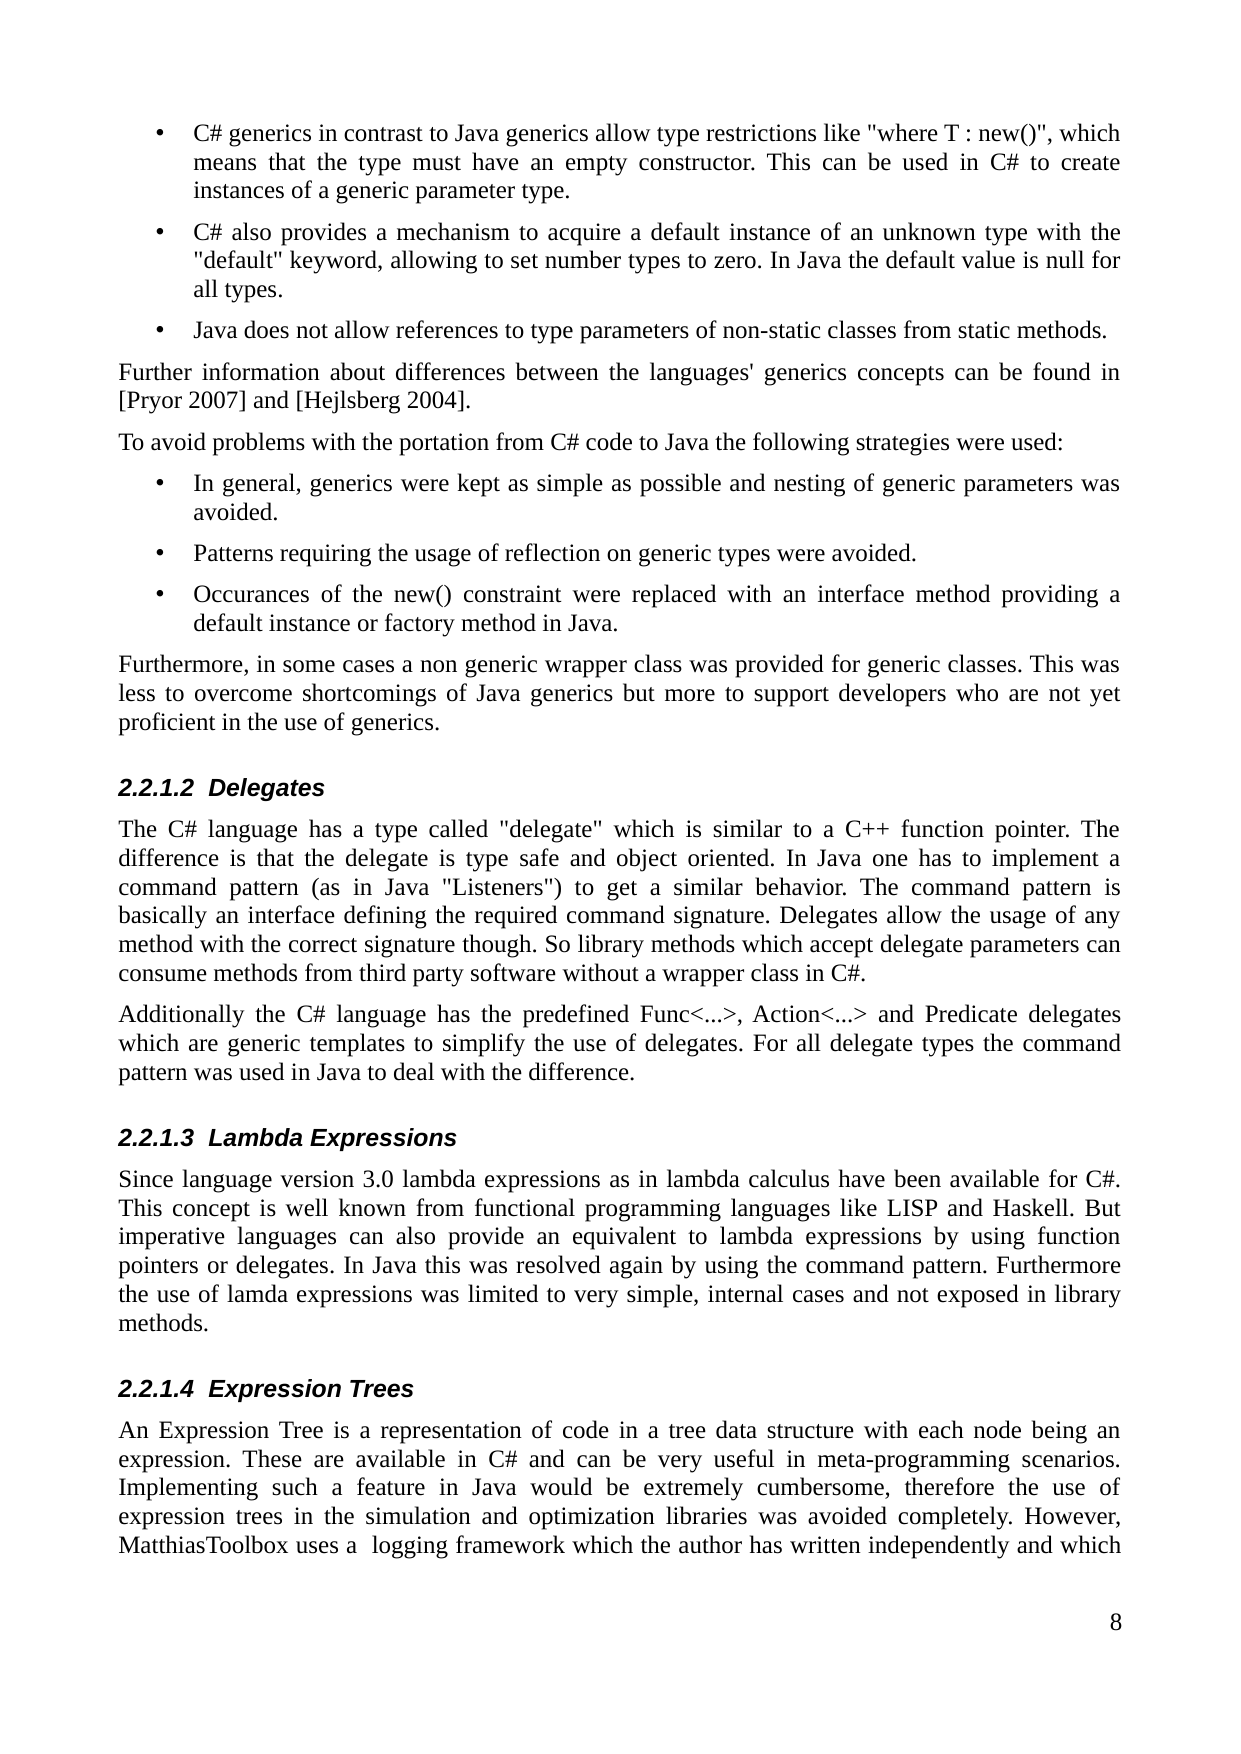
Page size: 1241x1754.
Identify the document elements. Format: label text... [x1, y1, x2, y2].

text Furthermore, in some cases a non generic wrapper class was provided for generic classes. This was less to overcome shortcomings of Java generics but more to support developers who are not yet proficient in the use of generics. [118, 649, 1122, 736]
subtitle Expression Trees [118, 1374, 1122, 1402]
subtitle Delegates [118, 773, 1122, 802]
text The C# language has a type called "delegate" which is similar to a C++ function pointer. The difference is that the delegate is type safe and object oriented. In Java one has to implement a command pattern (as in Java "Listeners") to get a similar behavior. The command pattern is basically an interface defining the required command signature. Delegates allow the usage of any method with the correct signature though. So library methods which accept delegate parameters can consume methods from third party software without a wrapper class in C#. [118, 814, 1122, 987]
list In general, generics were kept as simple as possible and nesting of generic parameters was avoided. [156, 468, 1122, 526]
subtitle Lambda Expressions [118, 1123, 1122, 1151]
list Patterns requiring the usage of reflection on generic types were avoided. [156, 538, 1122, 567]
text To avoid problems with the portation from C# code to Java the following strategies were used: [118, 427, 1122, 456]
list Occurances of the new() constraint were replaced with an interface method providing a default instance or factory method in Java. [156, 579, 1122, 637]
text Further information about differences between the languages' generics concepts can be found in [Pryor 2007] and [Hejlsberg 2004]. [118, 357, 1122, 414]
list C# generics in contrast to Java generics allow type restrictions like "where T : new()", which means that the type must have an empty constructor. This can be used in C# to create instances of a generic parameter type. [156, 118, 1122, 204]
text Since language version 3.0 lambda expressions as in lambda calculus have been available for C#. This concept is well known from functional programming languages like LISP and Haskell. But imperative languages can also provide an equivalent to lambda expressions by using function pointers or delegates. In Java this was resolved again by using the command pattern. Furthermore the use of lamda expressions was limited to very simple, internal cases and not exposed in library methods. [118, 1164, 1122, 1336]
text Additionally the C# language has the predefined Func<...>, Action<...> and Predicate delegates which are generic templates to simplify the use of delegates. For all delegate types the command pattern was used in Java to deal with the difference. [118, 999, 1122, 1085]
list Java does not allow references to type parameters of non-static classes from static methods. [156, 316, 1122, 344]
list C# also provides a mechanism to acquire a default instance of an unknown type with the "default" keyword, allowing to set number types to zero. In Java the default value is null for all types. [156, 217, 1122, 303]
text An Expression Tree is a representation of code in a tree data structure with each node being an expression. These are available in C# and can be very useful in meta-programming scenarios. Implementing such a feature in Java would be extremely cumbersome, therefore the use of expression trees in the simulation and optimization libraries was avoided completely. However, MatthiasToolbox uses a logging framework which the author has written independently and which [118, 1415, 1122, 1559]
